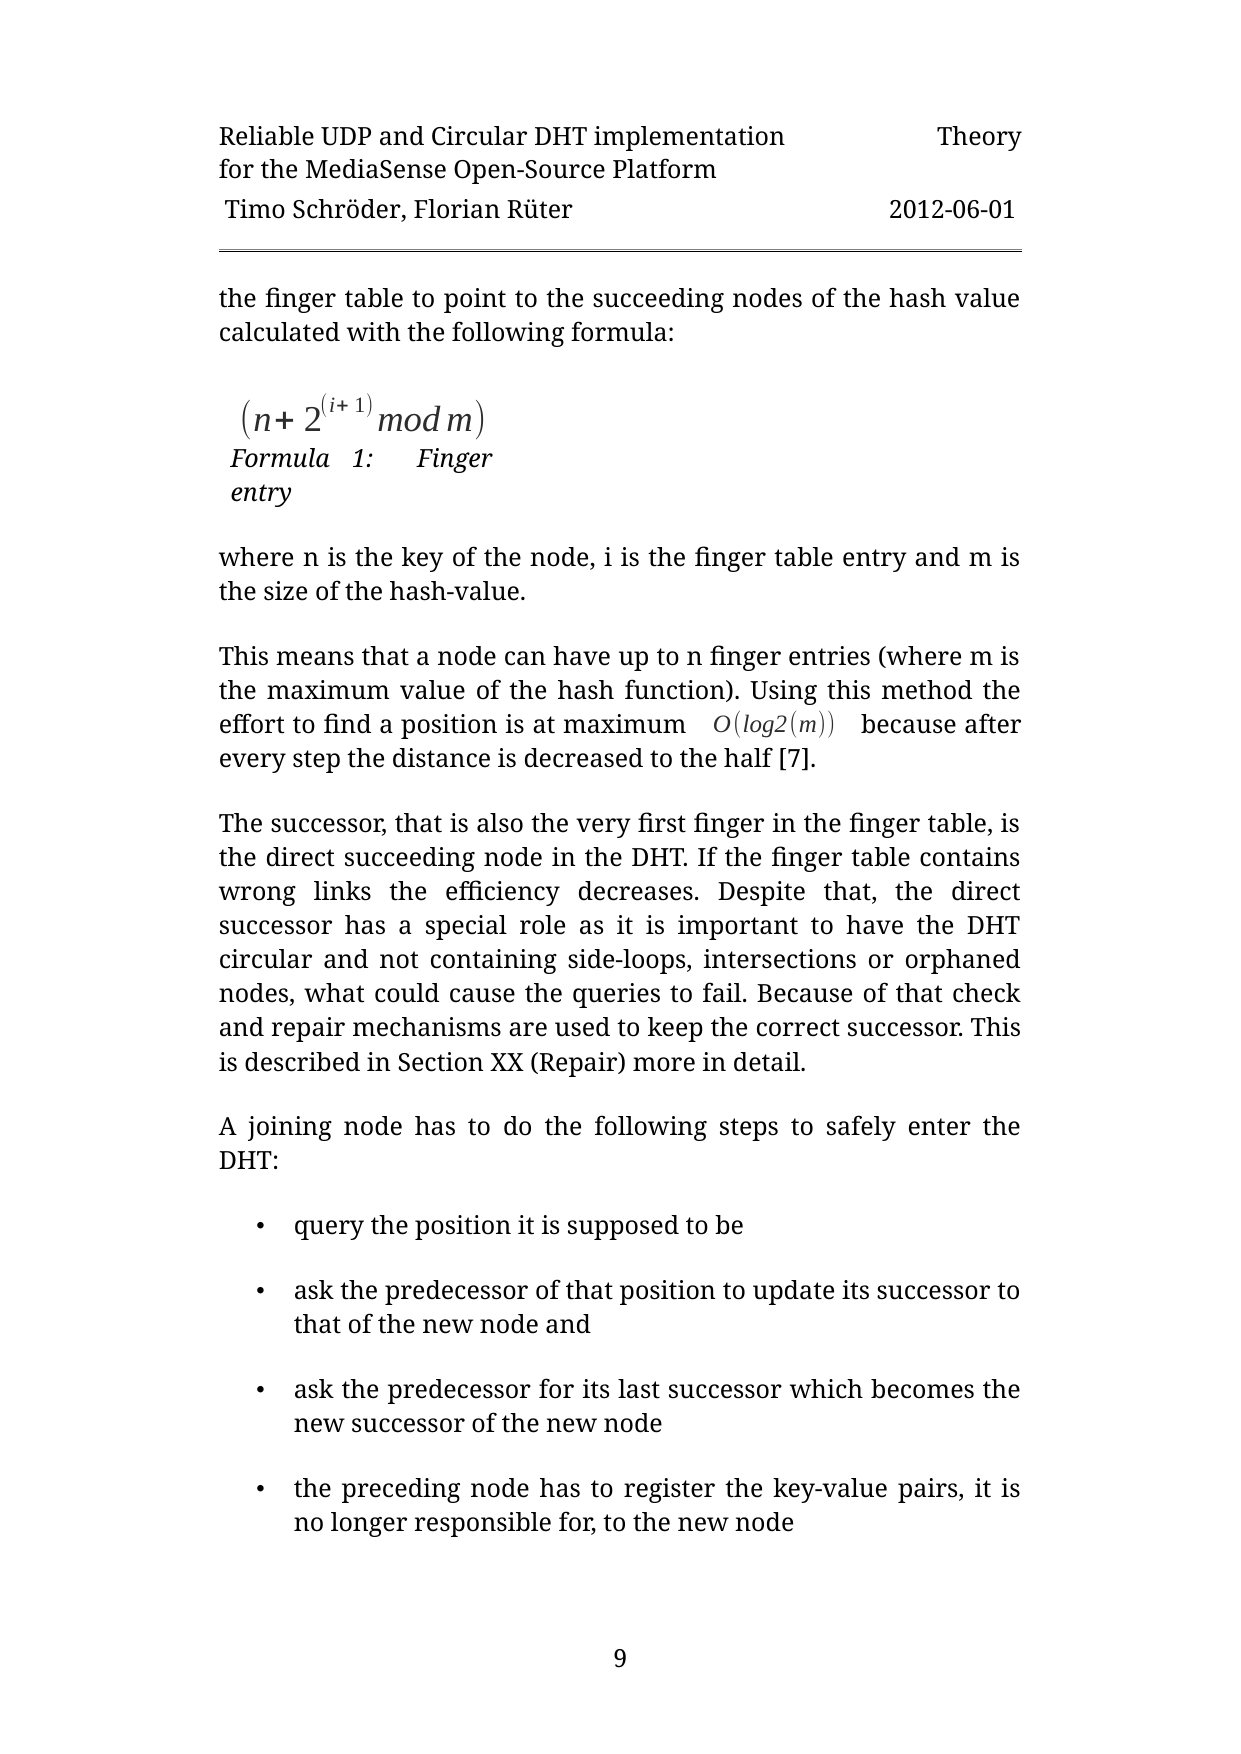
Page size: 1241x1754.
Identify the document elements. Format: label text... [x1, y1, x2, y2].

text Formula 1: Finger entry [230, 392, 495, 509]
text This means that a node can have up to n finger entries (where m is the maximum value of the hash function). Using this method the effort to find a position is at maximum because after every step the distance is decreased to the half [7]. [218, 639, 1022, 775]
text where n is the key of the node, i is the finger table entry and m is the size of the hash-value. [218, 540, 1022, 608]
list the preceding node has to register the key-value pairs, it is no longer responsible for, to the new node [256, 1470, 1022, 1538]
text the finger table to point to the succeeding nodes of the hash value calculated with the following formula: [218, 281, 1022, 349]
text A joining node has to do the following steps to safely enter the DHT: [218, 1109, 1022, 1177]
list query the position it is supposed to be [256, 1208, 1022, 1242]
text The successor, that is also the very first finger in the finger table, is the direct succeeding node in the DHT. If the finger table contains wrong links the efficiency decreases. Despite that, the direct successor has a special role as it is important to have the DHT circular and not containing side-loops, intersections or orphaned nodes, what could cause the queries to fail. Because of that check and repair mechanisms are used to keep the correct successor. This is described in Section XX (Repair) more in detail. [218, 806, 1022, 1078]
list ask the predecessor of that position to update its successor to that of the new node and [256, 1273, 1022, 1341]
list ask the predecessor for its last successor which becomes the new successor of the new node [256, 1371, 1022, 1439]
